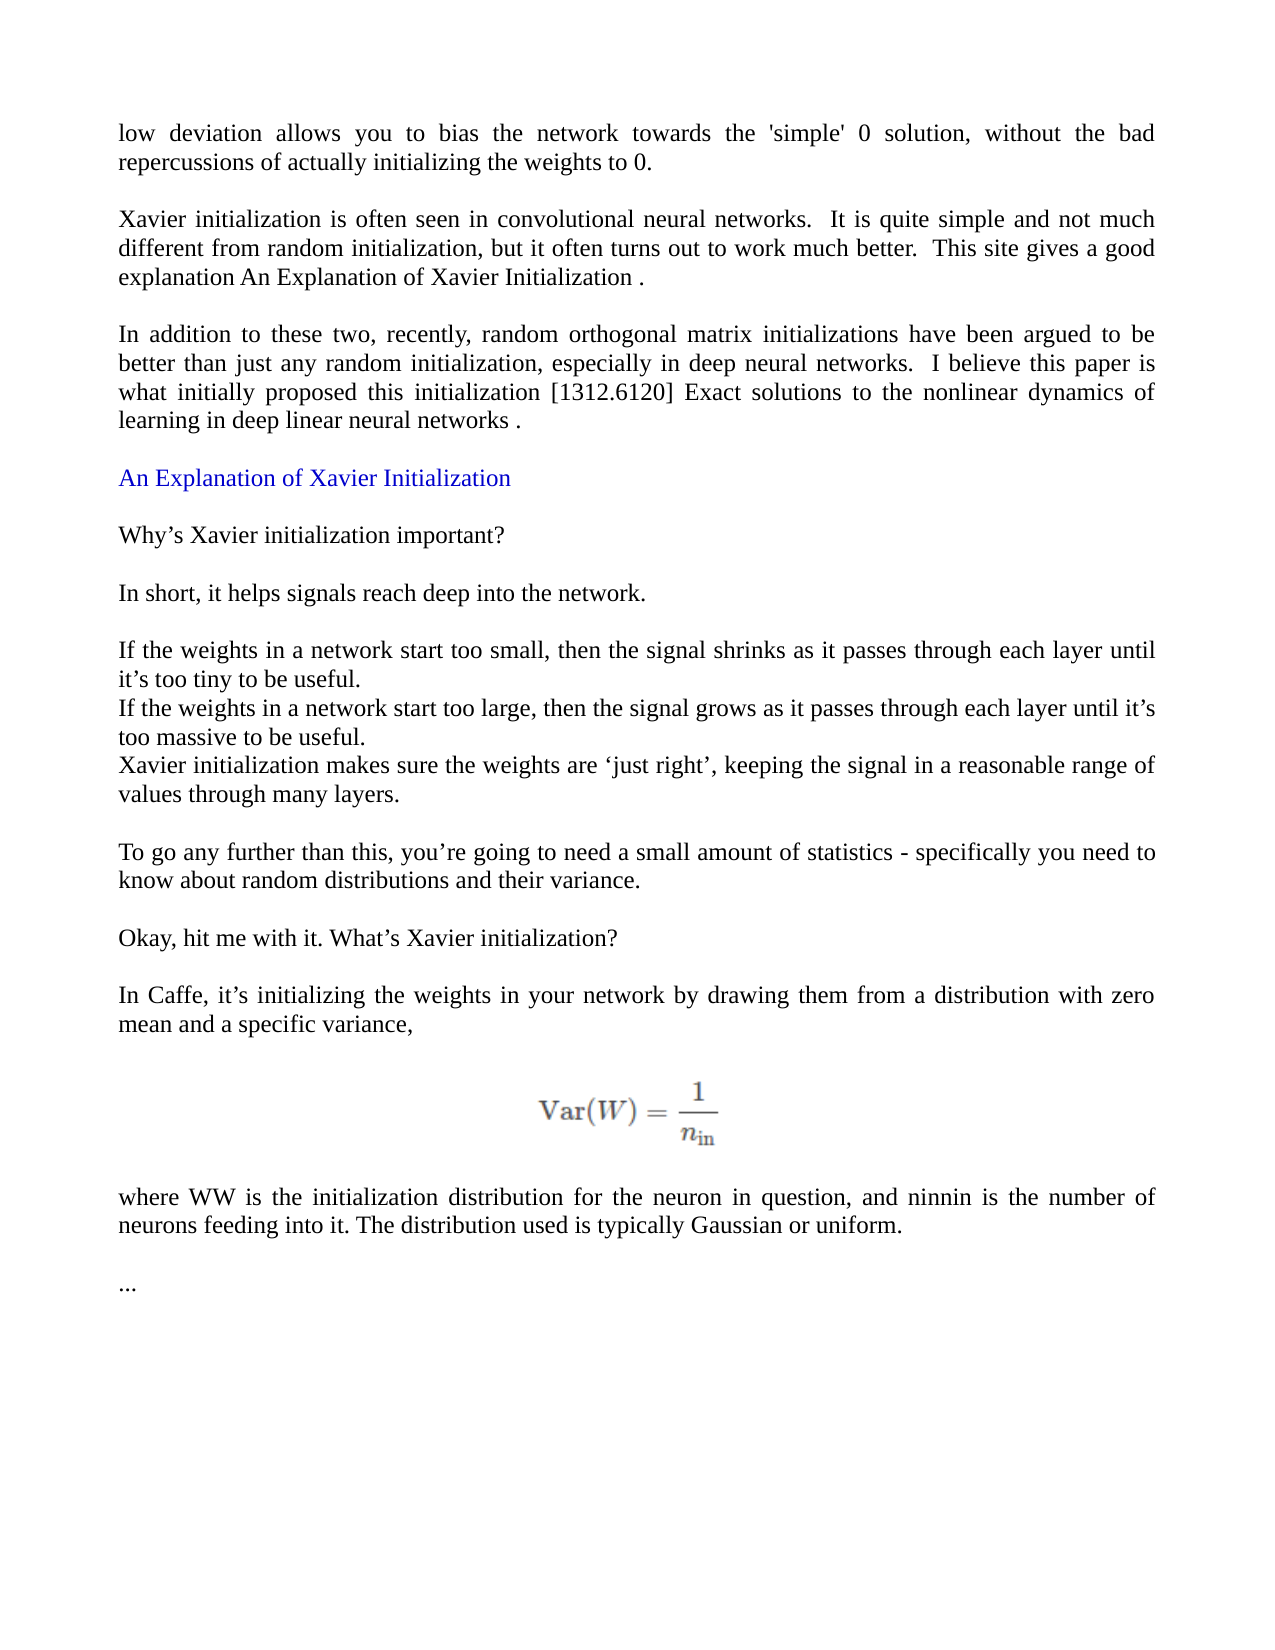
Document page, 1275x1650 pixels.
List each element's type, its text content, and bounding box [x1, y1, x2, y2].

text In addition to these two, recently, random orthogonal matrix initializations have been argued to be better than just any random initialization, especially in deep neural networks. I believe this paper is what initially proposed this initialization [1312.6120] Exact solutions to the nonlinear dynamics of learning in deep linear neural networks . [118, 319, 1157, 434]
text low deviation allows you to bias the network towards the 'simple' 0 solution, without the bad repercussions of actually initializing the weights to 0. [118, 118, 1157, 176]
text In Caffe, it’s initializing the weights in your network by drawing them from a distribution with zero mean and a specific variance, [118, 981, 1157, 1038]
text ... [118, 1268, 1157, 1297]
text If the weights in a network start too small, then the signal shrinks as it passes through each layer until it’s too tiny to be useful. [118, 636, 1157, 693]
text Xavier initialization is often seen in convolutional neural networks. It is quite simple and not much different from random initialization, but it often turns out to work much better. This site gives a good explanation An Explanation of Xavier Initialization . [118, 204, 1157, 291]
text Okay, hit me with it. What’s Xavier initialization? [118, 923, 1157, 952]
text Why’s Xavier initialization important? [118, 521, 1157, 549]
text Xavier initialization makes sure the weights are ‘just right’, keeping the signal in a reasonable range of values through many layers. [118, 751, 1157, 808]
picture [533, 1066, 742, 1155]
text To go any further than this, you’re going to need a small amount of statistics - specifically you need to know about random distributions and their variance. [118, 837, 1157, 894]
text where WW is the initialization distribution for the neuron in question, and ninnin is the number of neurons feeding into it. The distribution used is typically Gaussian or uniform. [118, 1182, 1157, 1239]
text If the weights in a network start too large, then the signal grows as it passes through each layer until it’s too massive to be useful. [118, 693, 1157, 751]
text In short, it helps signals reach deep into the network. [118, 578, 1157, 607]
text An Explanation of Xavier Initialization [118, 463, 1157, 492]
